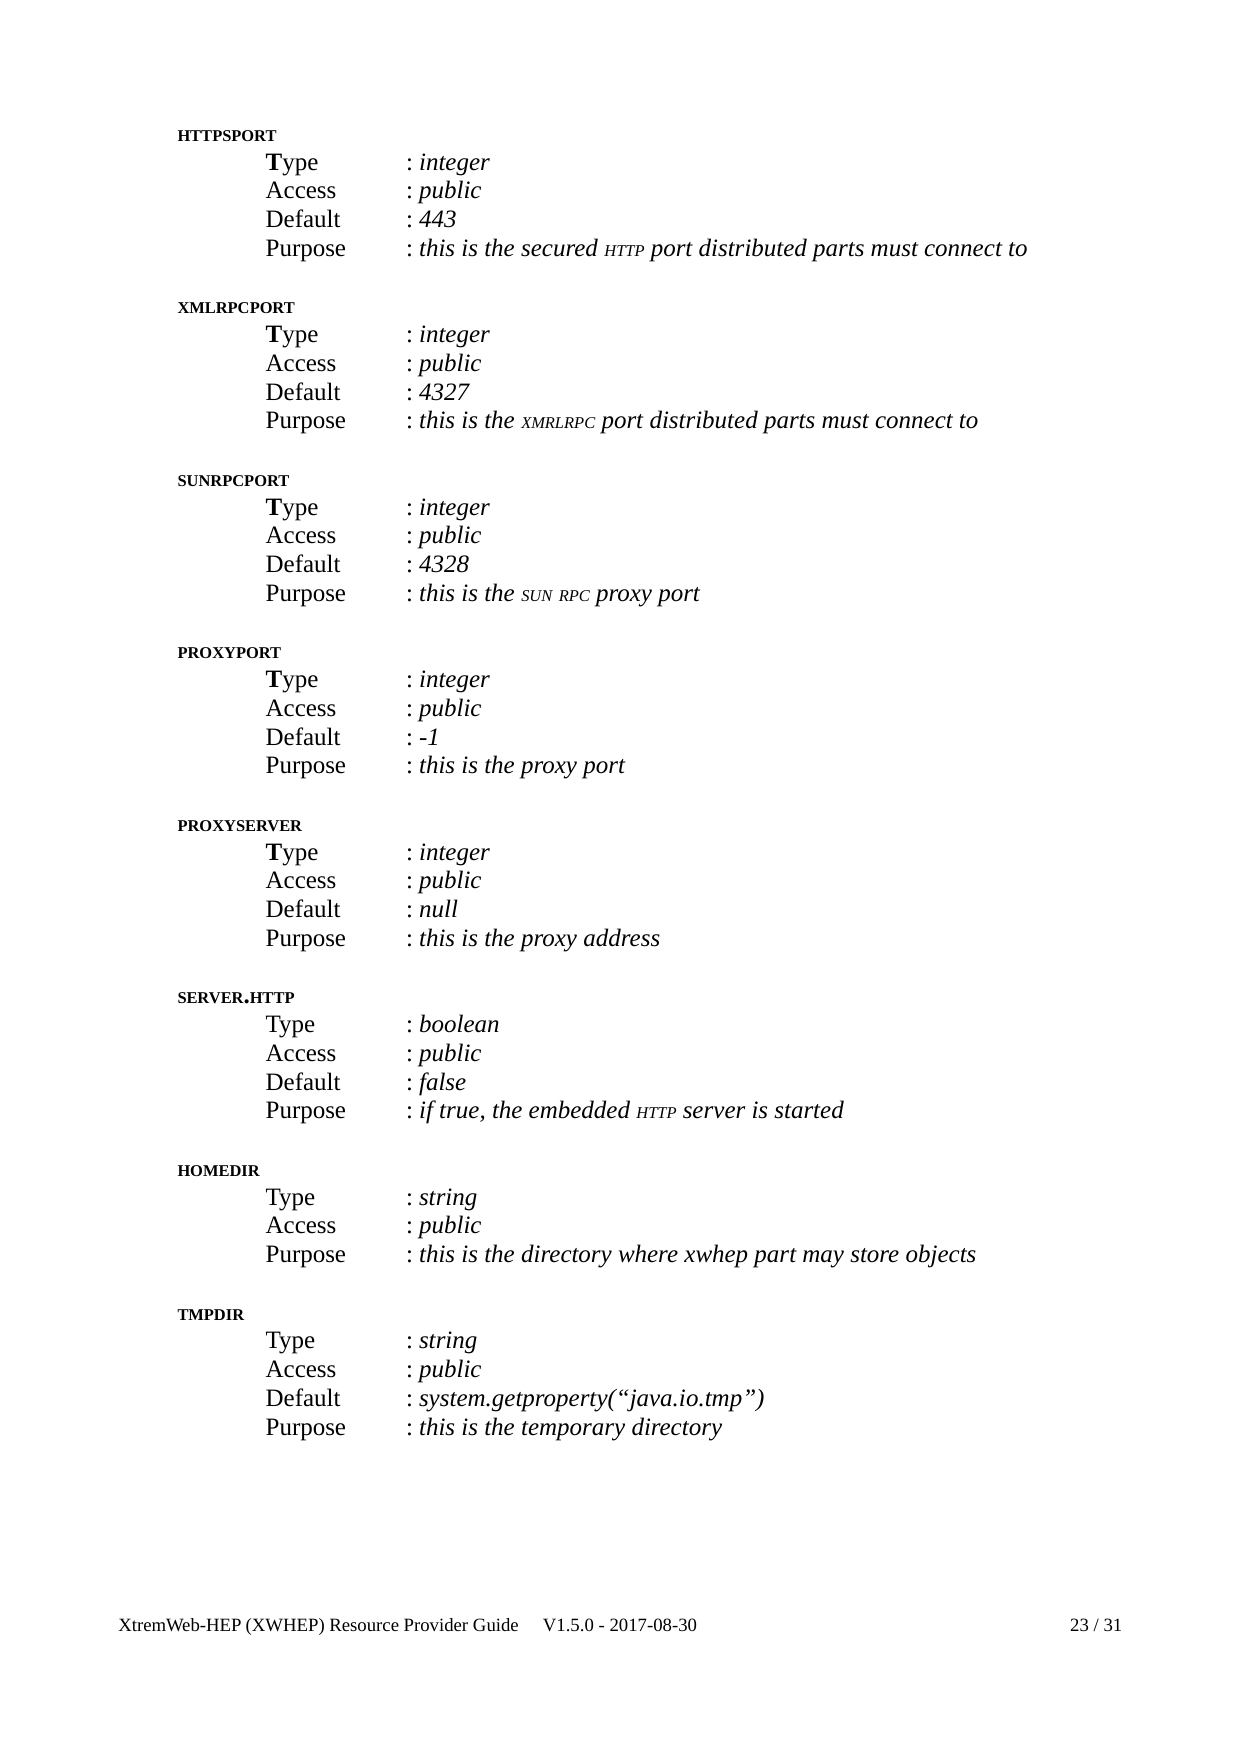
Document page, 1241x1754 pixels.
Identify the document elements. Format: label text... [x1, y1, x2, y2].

text Default : false [265, 1067, 1122, 1096]
text Purpose : this is the xmrlrpc port distributed parts must connect to [265, 406, 1122, 434]
text Default : -1 [265, 722, 1122, 751]
text Purpose : this is the proxy port [265, 751, 1122, 779]
text Default : system.getproperty(“java.io.tmp”) [265, 1383, 1122, 1412]
text Access : public [265, 693, 1122, 722]
text Access : public [265, 1354, 1122, 1383]
text Purpose : this is the secured http port distributed parts must connect to [265, 233, 1122, 262]
text Type : integer [265, 492, 1122, 521]
text Type : integer [265, 147, 1122, 176]
text Default : 4327 [265, 377, 1122, 406]
text Purpose : this is the sun rpc proxy port [265, 578, 1122, 607]
text Purpose : this is the proxy address [265, 923, 1122, 952]
text Access : public [265, 348, 1122, 377]
text Access : public [265, 866, 1122, 894]
text Type : integer [265, 664, 1122, 693]
text httpsport [177, 118, 1122, 147]
text tmpdir [177, 1297, 1122, 1326]
text Type : string [265, 1326, 1122, 1354]
text Access : public [265, 1211, 1122, 1239]
text sunrpcport [177, 463, 1122, 492]
text xmlrpcport [177, 291, 1122, 319]
text Type : boolean [265, 1009, 1122, 1038]
text Default : 443 [265, 204, 1122, 233]
text Purpose : if true, the embedded http server is started [265, 1096, 1122, 1124]
text Access : public [265, 1038, 1122, 1067]
text server.http [177, 981, 1122, 1009]
text Access : public [265, 176, 1122, 204]
text Type : integer [265, 319, 1122, 348]
text proxyport [177, 636, 1122, 664]
text Default : null [265, 894, 1122, 923]
text Type : string [265, 1182, 1122, 1211]
text Default : 4328 [265, 549, 1122, 578]
text Type : integer [265, 837, 1122, 866]
text Access : public [265, 521, 1122, 549]
text Purpose : this is the directory where xwhep part may store objects [265, 1239, 1122, 1268]
text Purpose : this is the temporary directory [265, 1412, 1122, 1441]
text proxyserver [177, 808, 1122, 837]
text homedir [177, 1153, 1122, 1182]
